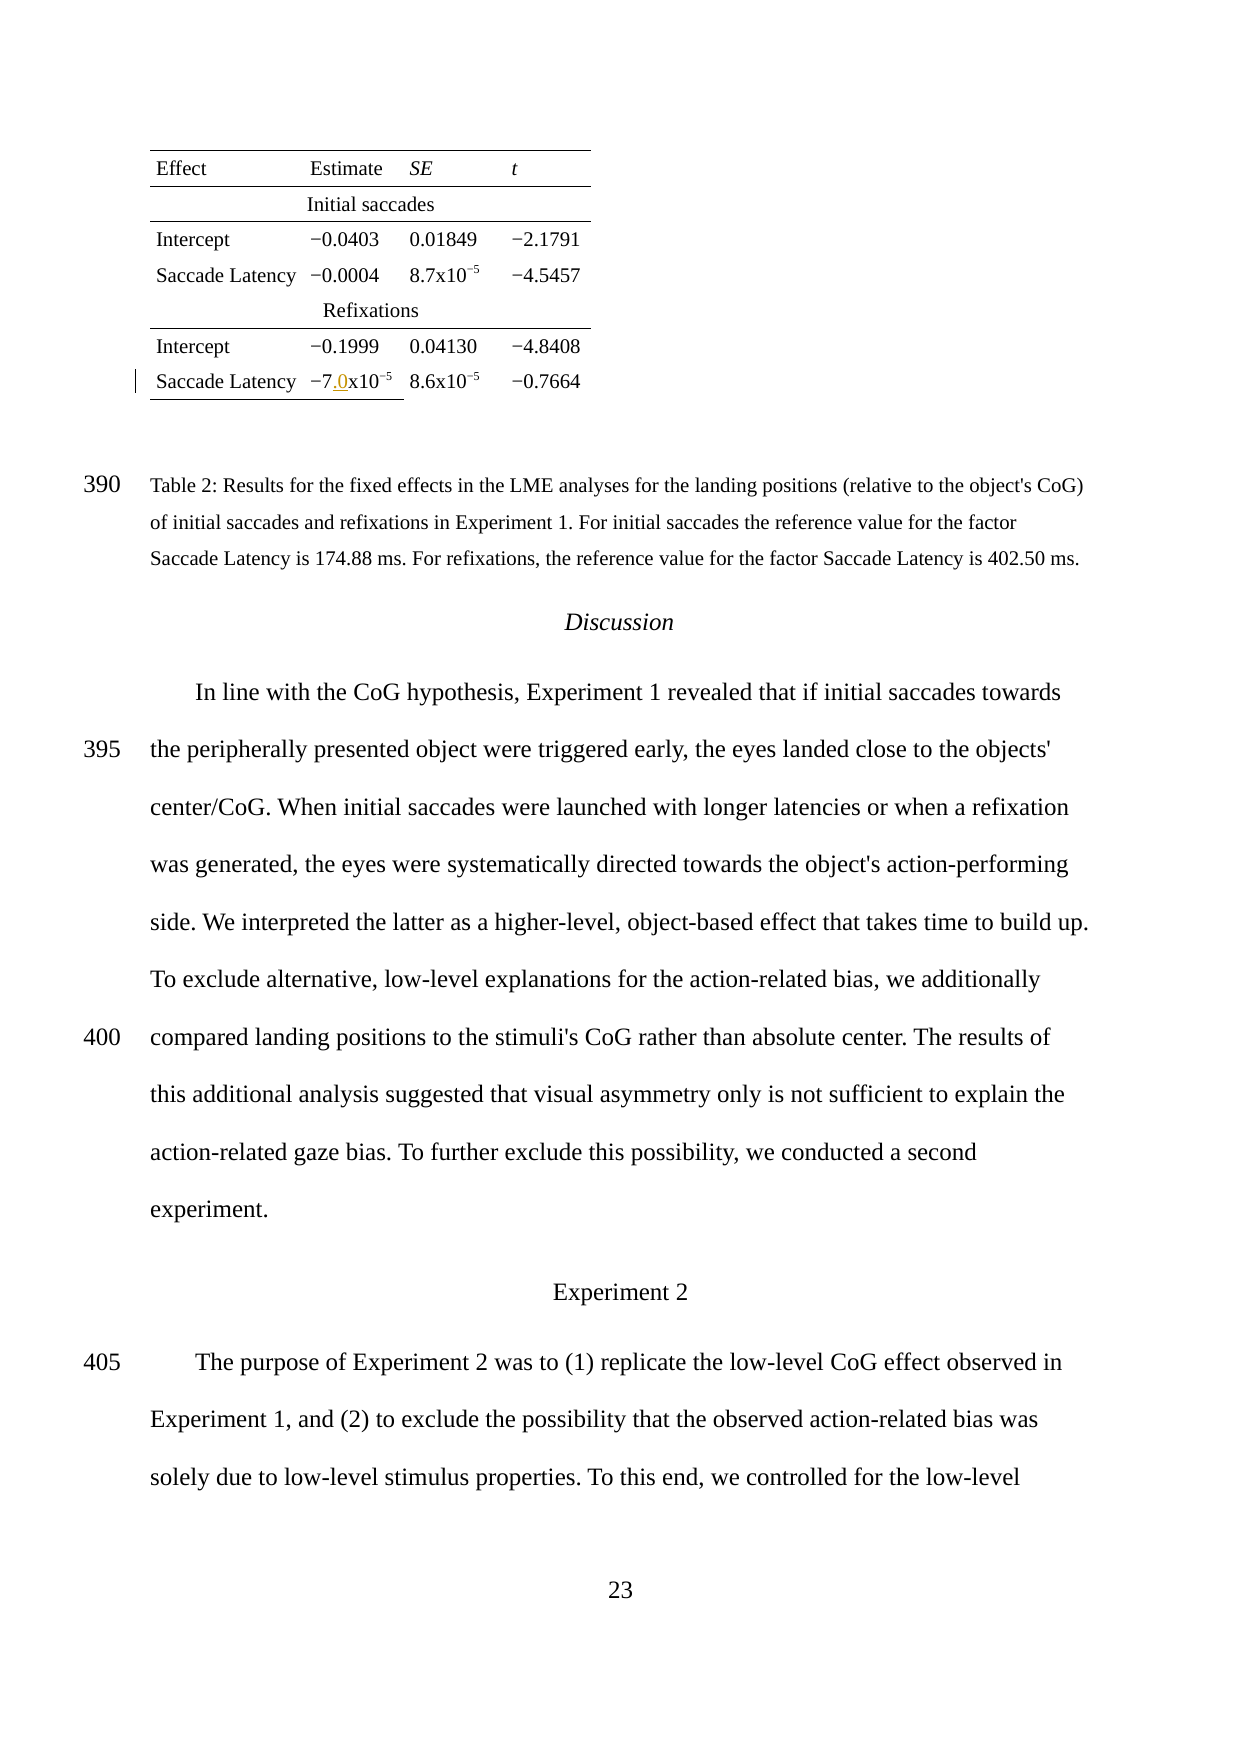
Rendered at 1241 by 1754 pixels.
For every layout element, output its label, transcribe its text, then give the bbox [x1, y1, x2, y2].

table_cell 8.7x10−5 [404, 257, 506, 292]
table_cell −0.0004 [304, 257, 404, 292]
table_cell 8.6x10−5 [404, 364, 506, 399]
table_header t [506, 151, 591, 186]
table_cell 0.04130 [404, 329, 506, 363]
table_cell Initial saccades [150, 187, 591, 221]
text The purpose of Experiment 2 was to (1) replicate the low-level CoG effect observed in Experiment 1, and (2) to exclude the possibility that the observed action-related bias was solely due to low-level stimulus properties. To this end, we controlled for the low-level [150, 1347, 1091, 1491]
table_header Estimate [304, 151, 404, 186]
table_cell −2.1791 [506, 222, 591, 257]
text In line with the CoG hypothesis, Experiment 1 revealed that if initial saccades towards the peripherally presented object were triggered early, the eyes landed close to the objects' center/CoG. When initial saccades were launched with longer latencies or when a refixation was generated, the eyes were systematically directed towards the object's action-performing side. We interpreted the latter as a higher-level, object-based effect that takes time to build up. To exclude alternative, low-level explanations for the action-related bias, we additionally compared landing positions to the stimuli's CoG rather than absolute center. The results of this additional analysis suggested that visual asymmetry only is not sufficient to explain the action-related gaze bias. To further exclude this possibility, we conducted a second experiment. [150, 677, 1091, 1223]
table_cell −4.5457 [506, 257, 591, 292]
table_cell −0.7664 [506, 364, 591, 399]
table_cell Saccade Latency [150, 257, 304, 292]
table_cell Intercept [150, 222, 304, 257]
subtitle Discussion [150, 607, 1091, 636]
table_cell −4.8408 [506, 329, 591, 363]
table_header Effect [150, 151, 304, 186]
table_cell −0.1999 [304, 329, 404, 363]
table_cell Saccade Latency [150, 364, 304, 399]
table_header SE [404, 151, 506, 186]
text Table 2: Results for the fixed effects in the LME analyses for the landing positions (relative to the object's CoG) of initial saccades and refixations in Experiment 1. For initial saccades the reference value for the factor Saccade Latency is 174.88 ms. For refixations, the reference value for the factor Saccade Latency is 402.50 ms. [150, 469, 1091, 570]
table_cell −7.0x10−5 [304, 364, 404, 399]
table_cell −0.0403 [304, 222, 404, 257]
table_cell 0.01849 [404, 222, 506, 257]
subtitle Experiment 2 [150, 1277, 1091, 1306]
table_cell Intercept [150, 329, 304, 363]
table_cell Refixations [150, 293, 591, 328]
